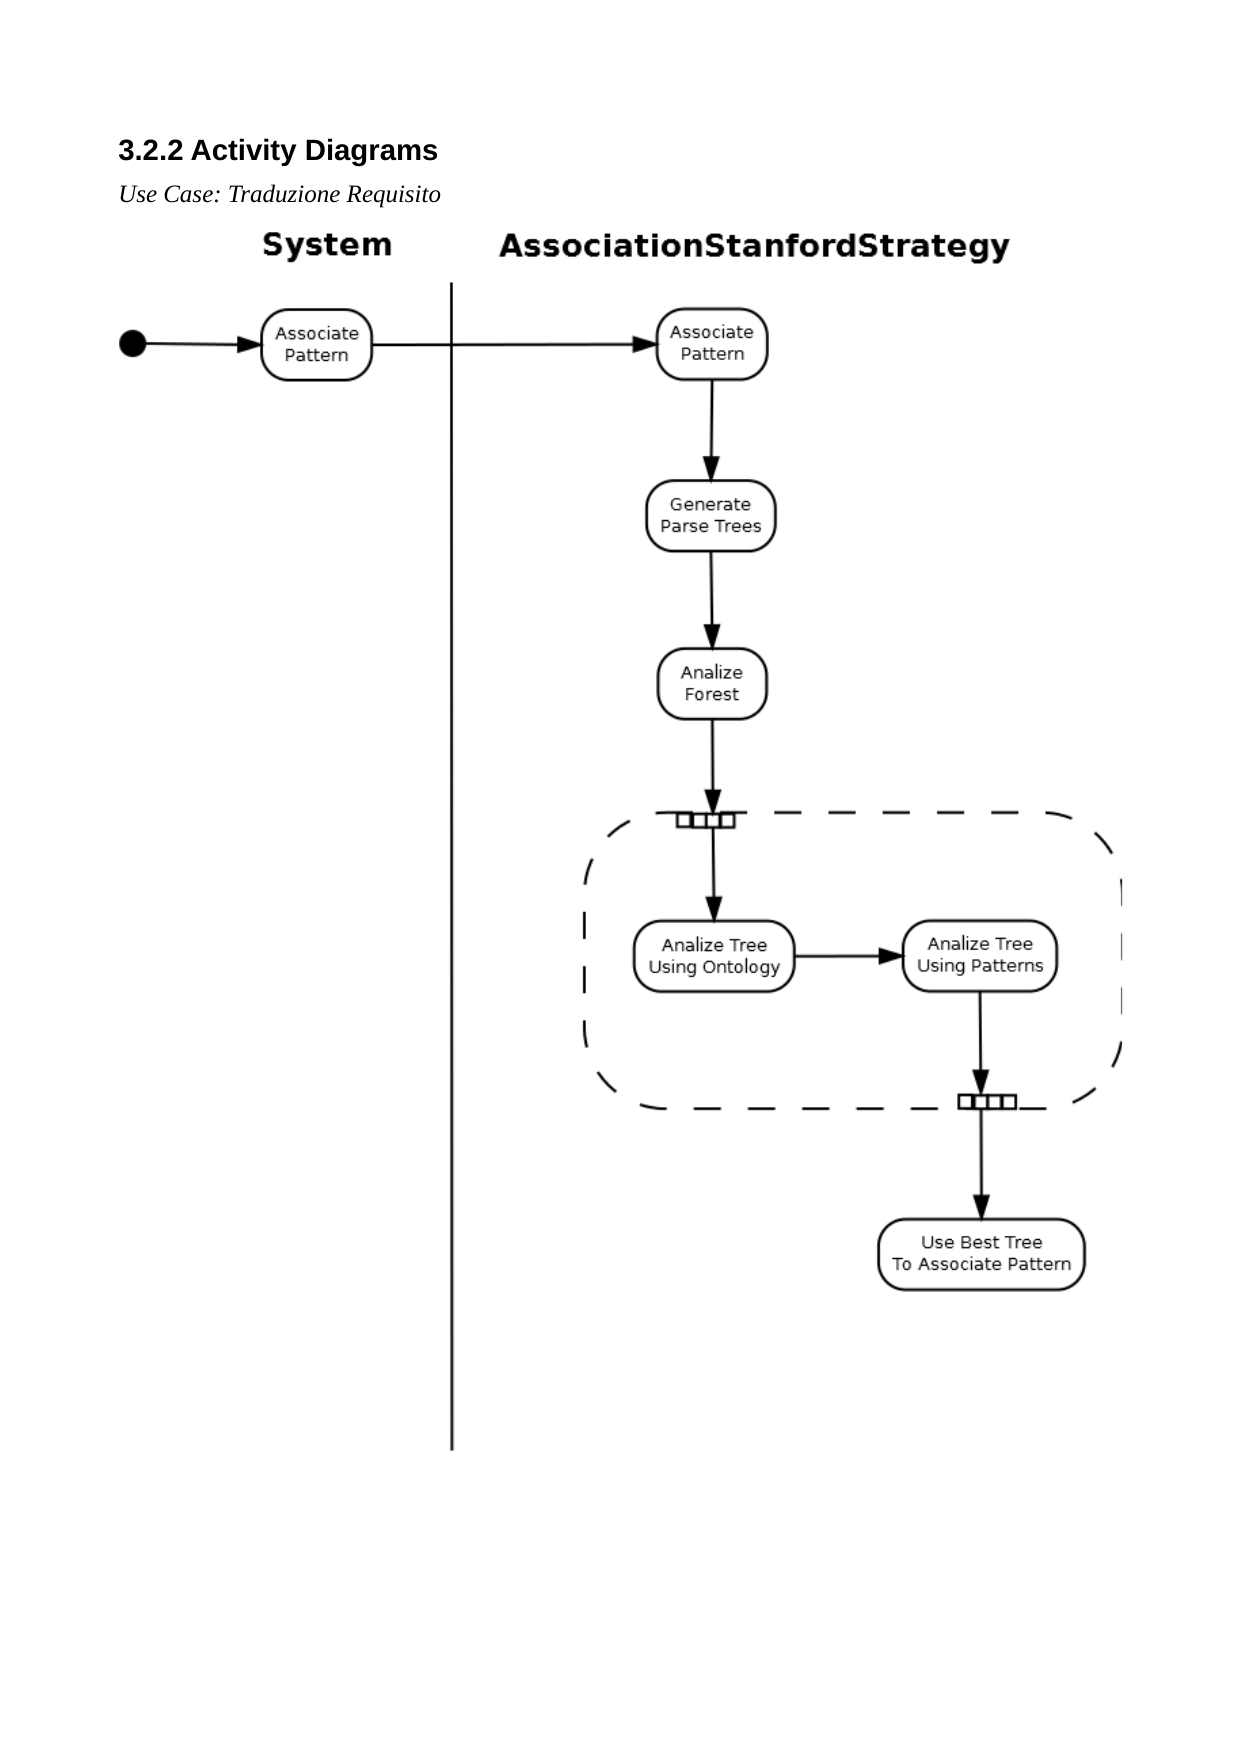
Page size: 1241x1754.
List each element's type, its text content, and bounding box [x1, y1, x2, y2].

text Use Case: Traduzione Requisito [118, 179, 1122, 208]
subtitle 3.2.2 Activity Diagrams [118, 133, 1122, 166]
picture [118, 228, 1123, 1452]
